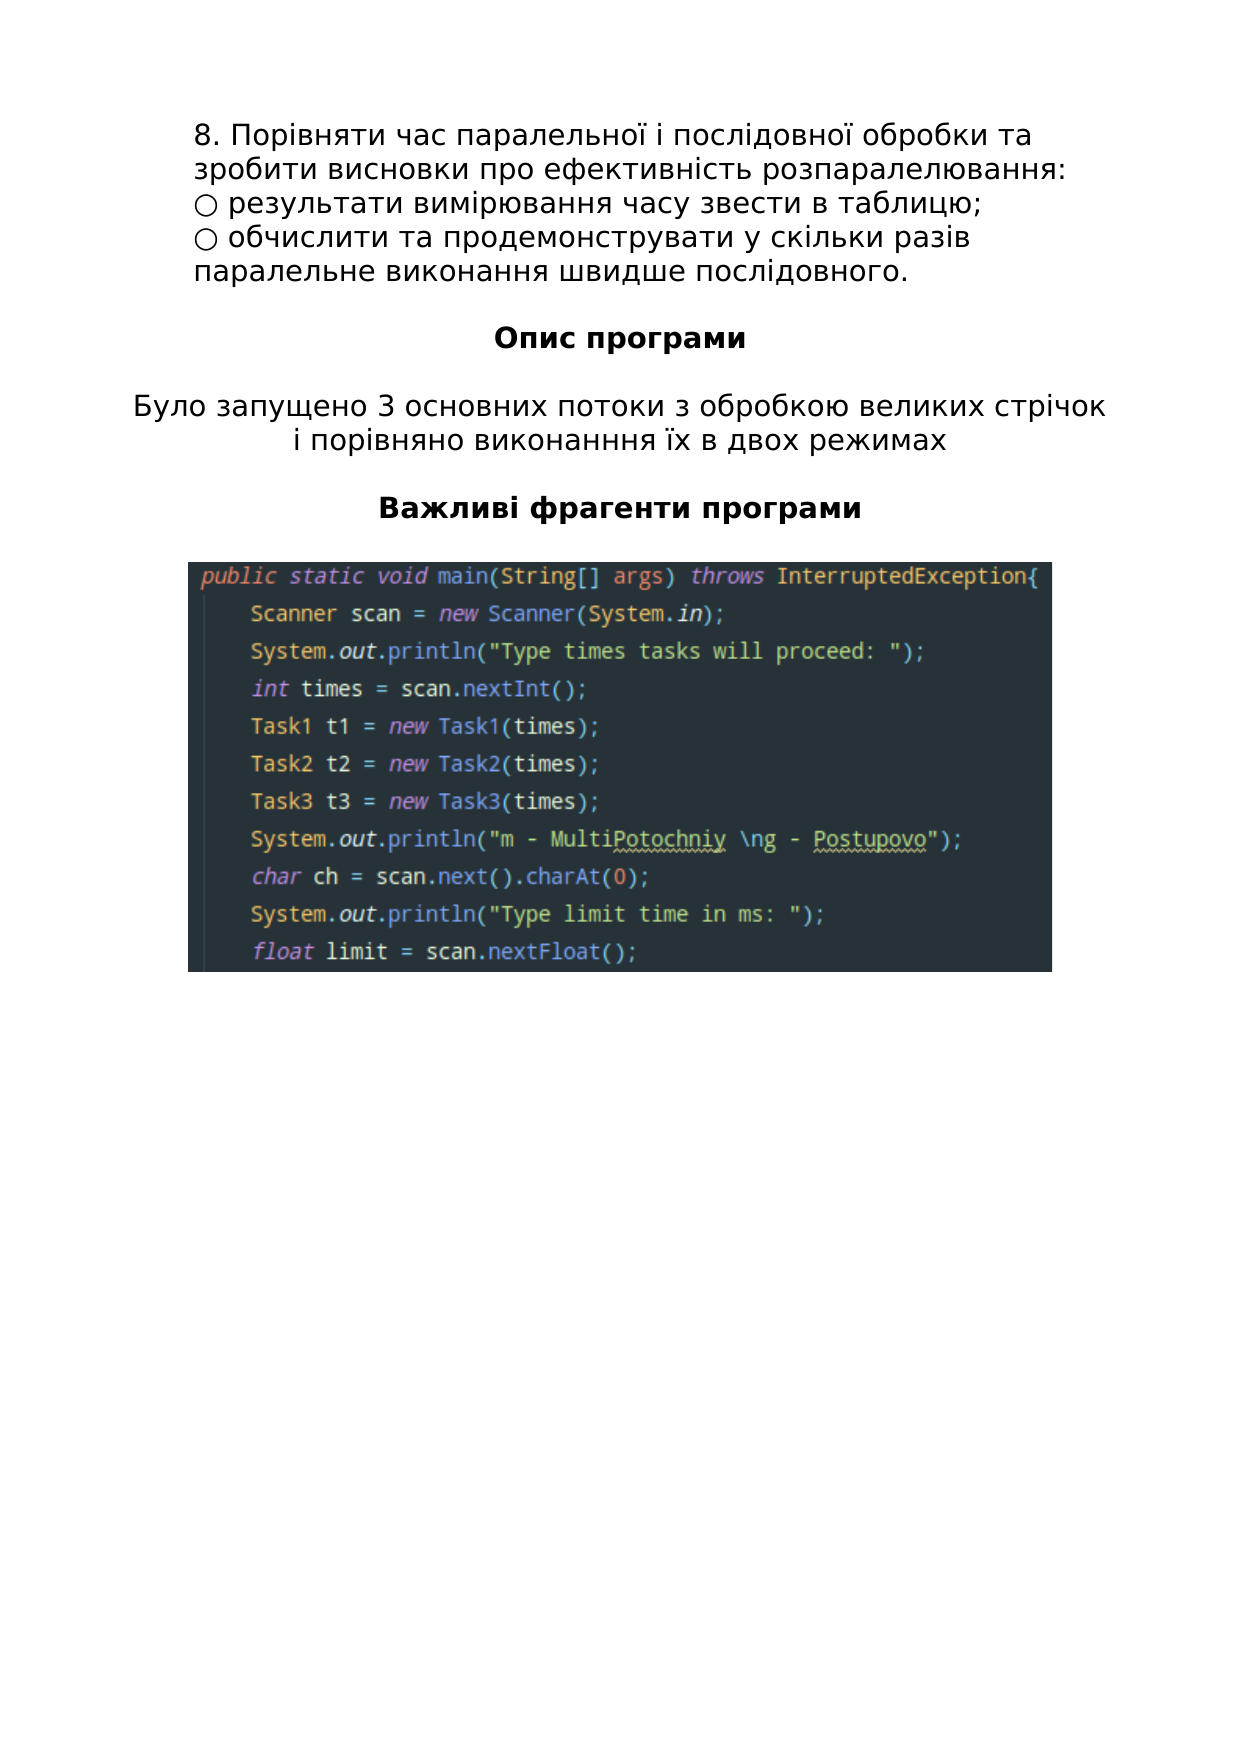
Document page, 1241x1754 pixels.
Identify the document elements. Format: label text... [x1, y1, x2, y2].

text Важливі фрагенти програми [118, 492, 1122, 526]
list 8. Порівняти час паралельної і послідовної обробки та зробити висновки про ефективність розпаралелювання: [156, 118, 1122, 186]
text Опис програми [118, 322, 1122, 356]
text і порівняно виконанння їх в двох режимах [118, 424, 1122, 458]
list ○ обчислити та продемонструвати у скільки разів паралельне виконання швидше послідовного. [156, 220, 1122, 288]
text Було запущено 3 основних потоки з обробкою великих стрічок [118, 390, 1122, 424]
list ○ результати вимірювання часу звести в таблицю; [156, 186, 1122, 220]
picture [188, 562, 1053, 972]
